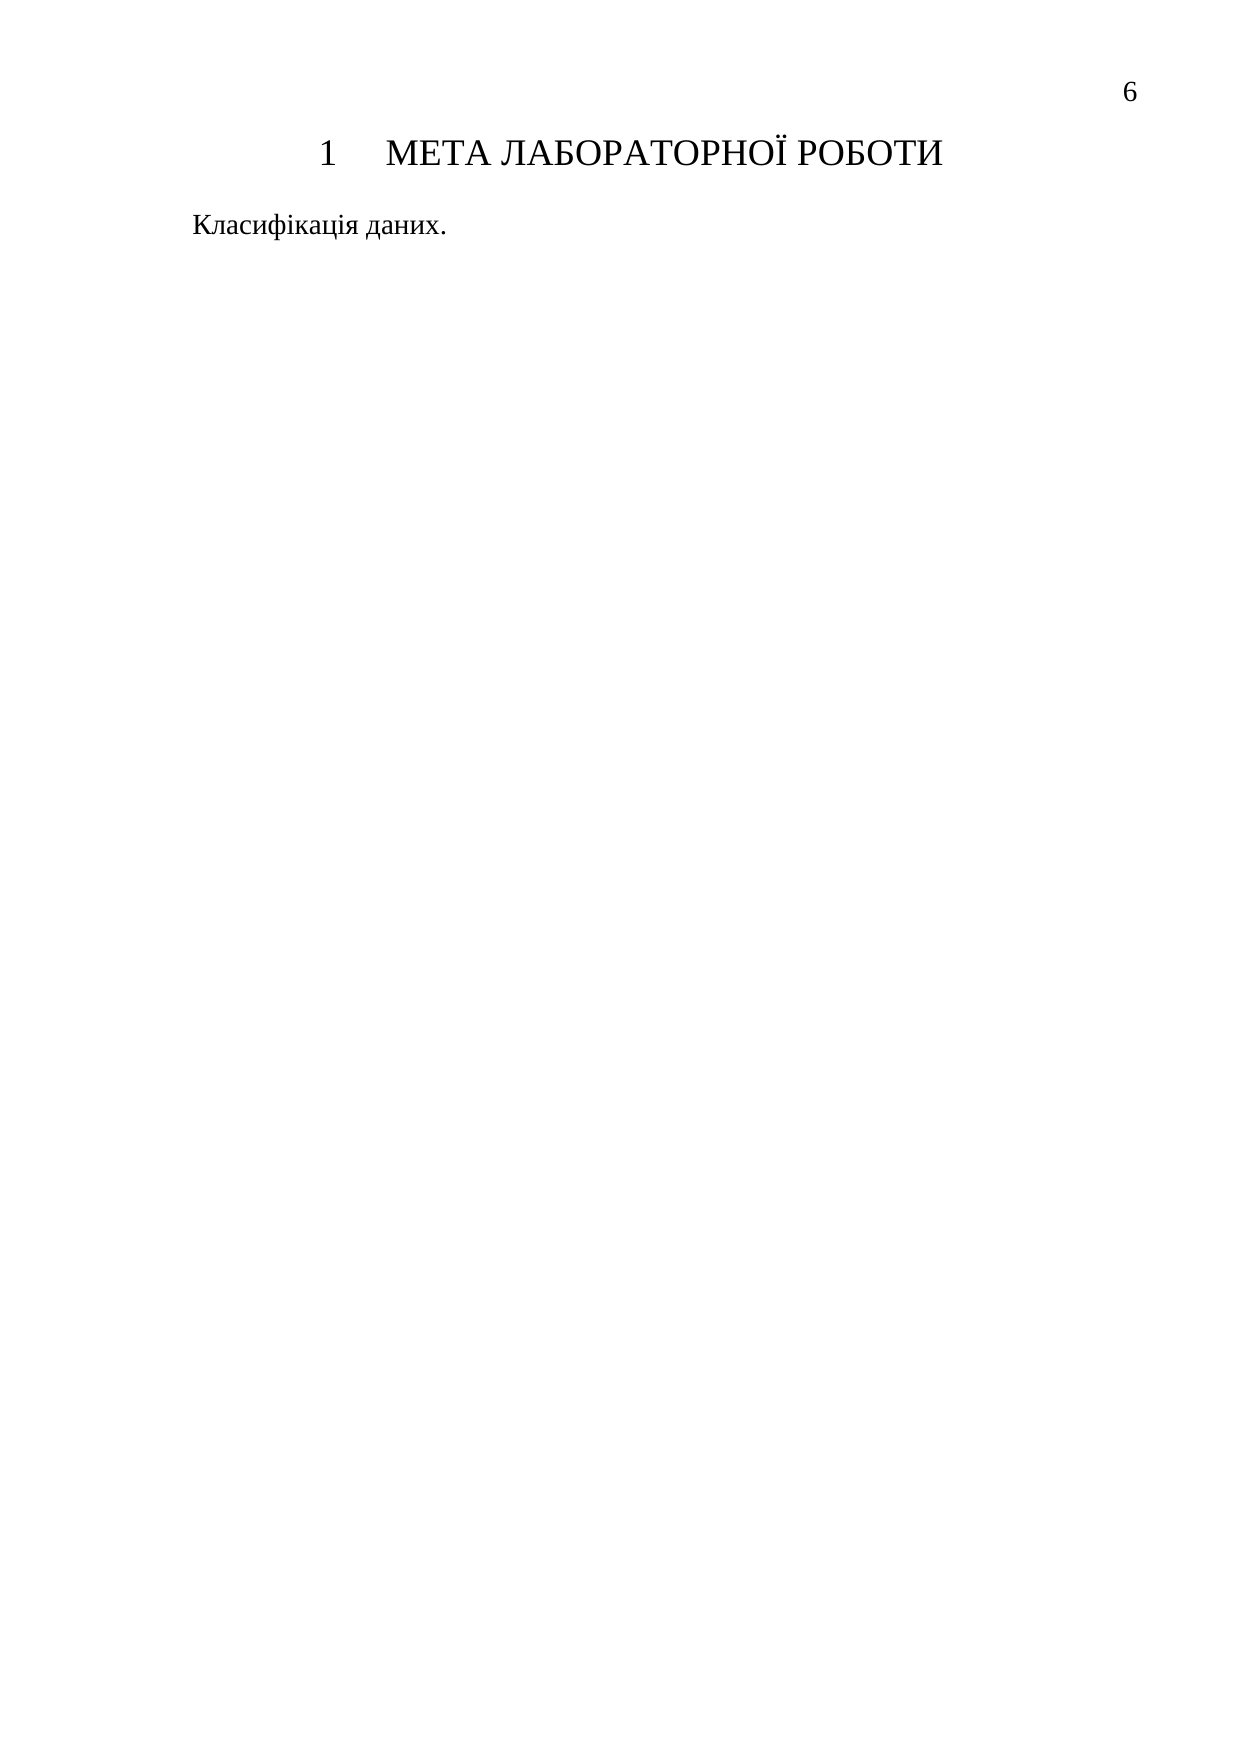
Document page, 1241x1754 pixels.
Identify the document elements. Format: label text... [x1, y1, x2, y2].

subtitle Мета лабораторної роботи [158, 130, 1104, 173]
text Класифікація даних. [118, 207, 1122, 241]
